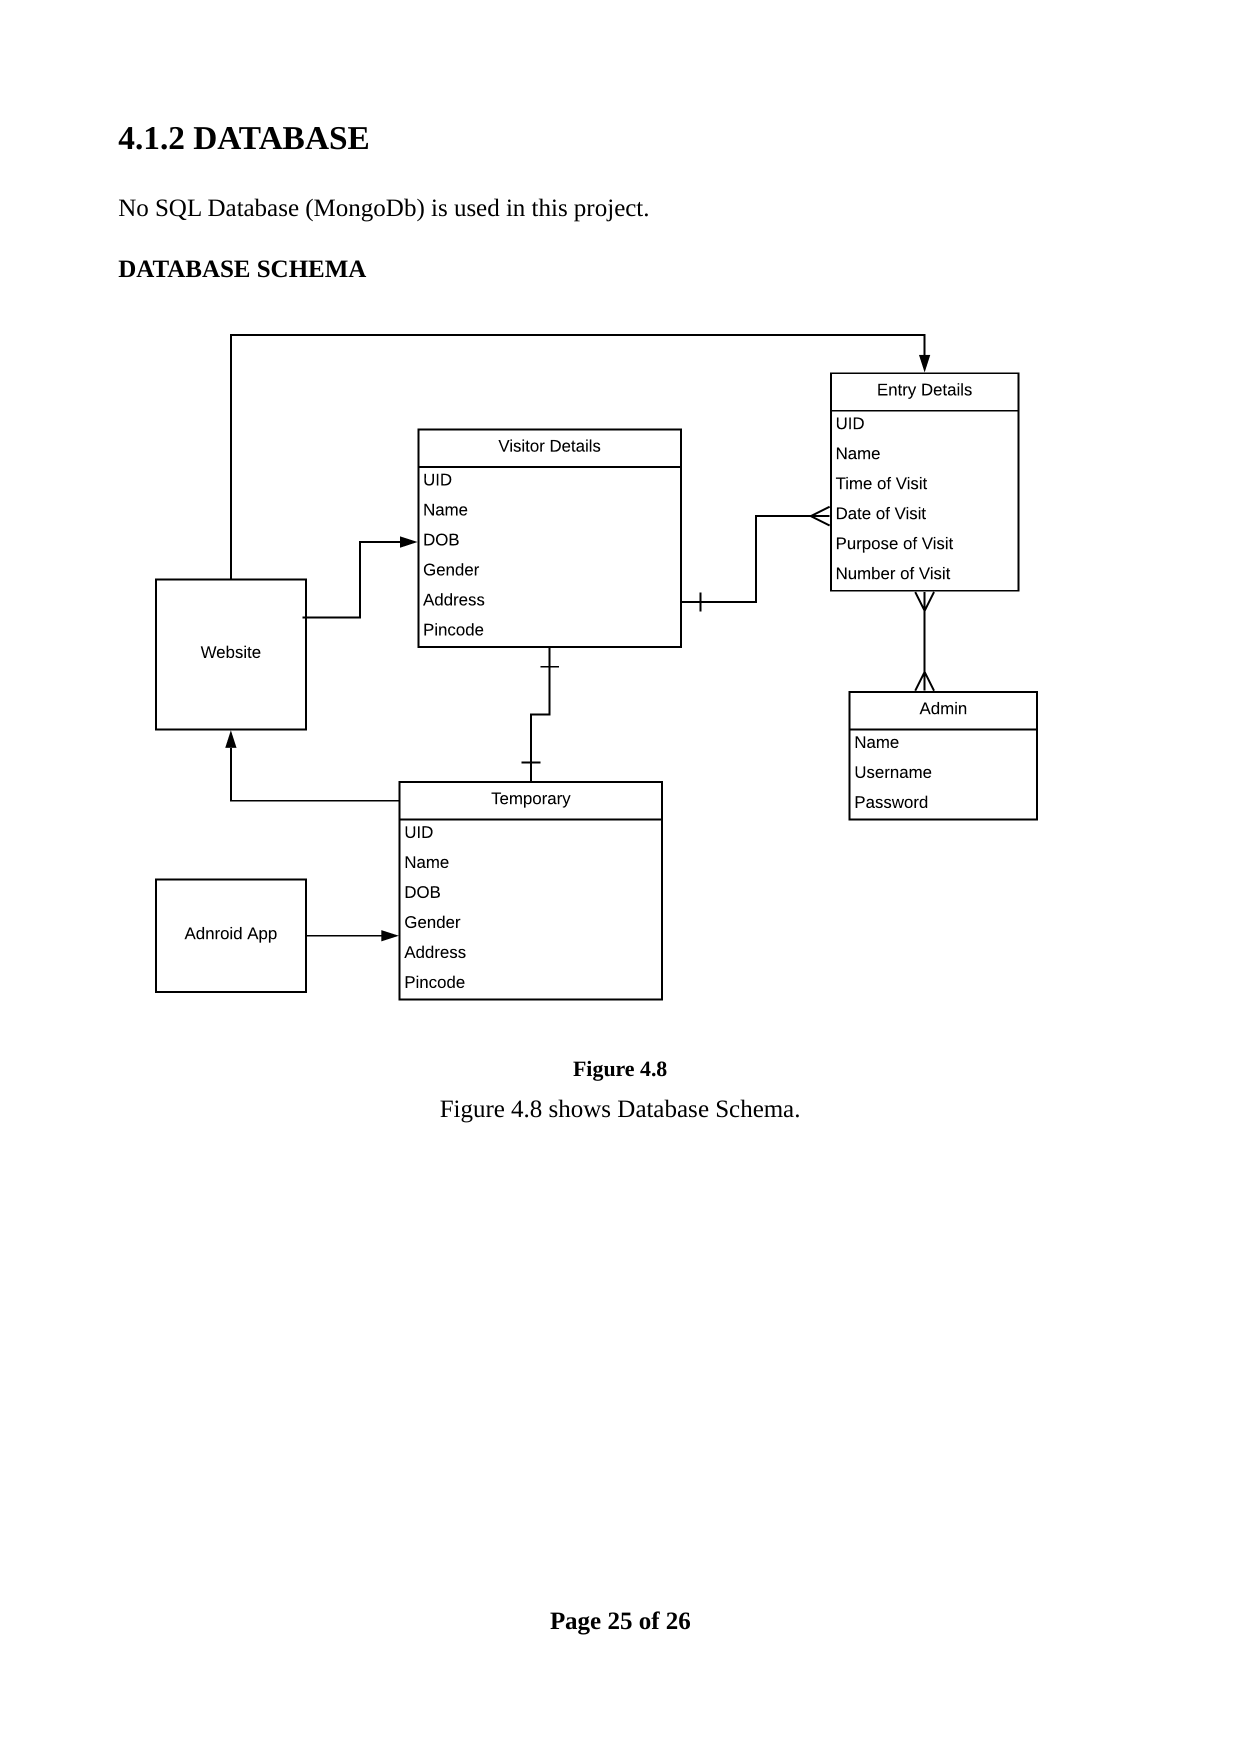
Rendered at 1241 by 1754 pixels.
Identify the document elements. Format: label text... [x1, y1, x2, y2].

text 4.1.2 DATABASE [118, 118, 1122, 156]
text Page 25 of 26 [118, 1606, 1122, 1634]
text DATABASE SCHEMA [118, 254, 1122, 283]
text Figure 4.8 [118, 1056, 1122, 1081]
text Figure 4.8 shows Database Schema. [118, 1094, 1122, 1122]
text No SQL Database (MongoDb) is used in this project. [118, 193, 1122, 222]
picture [118, 297, 1075, 1037]
